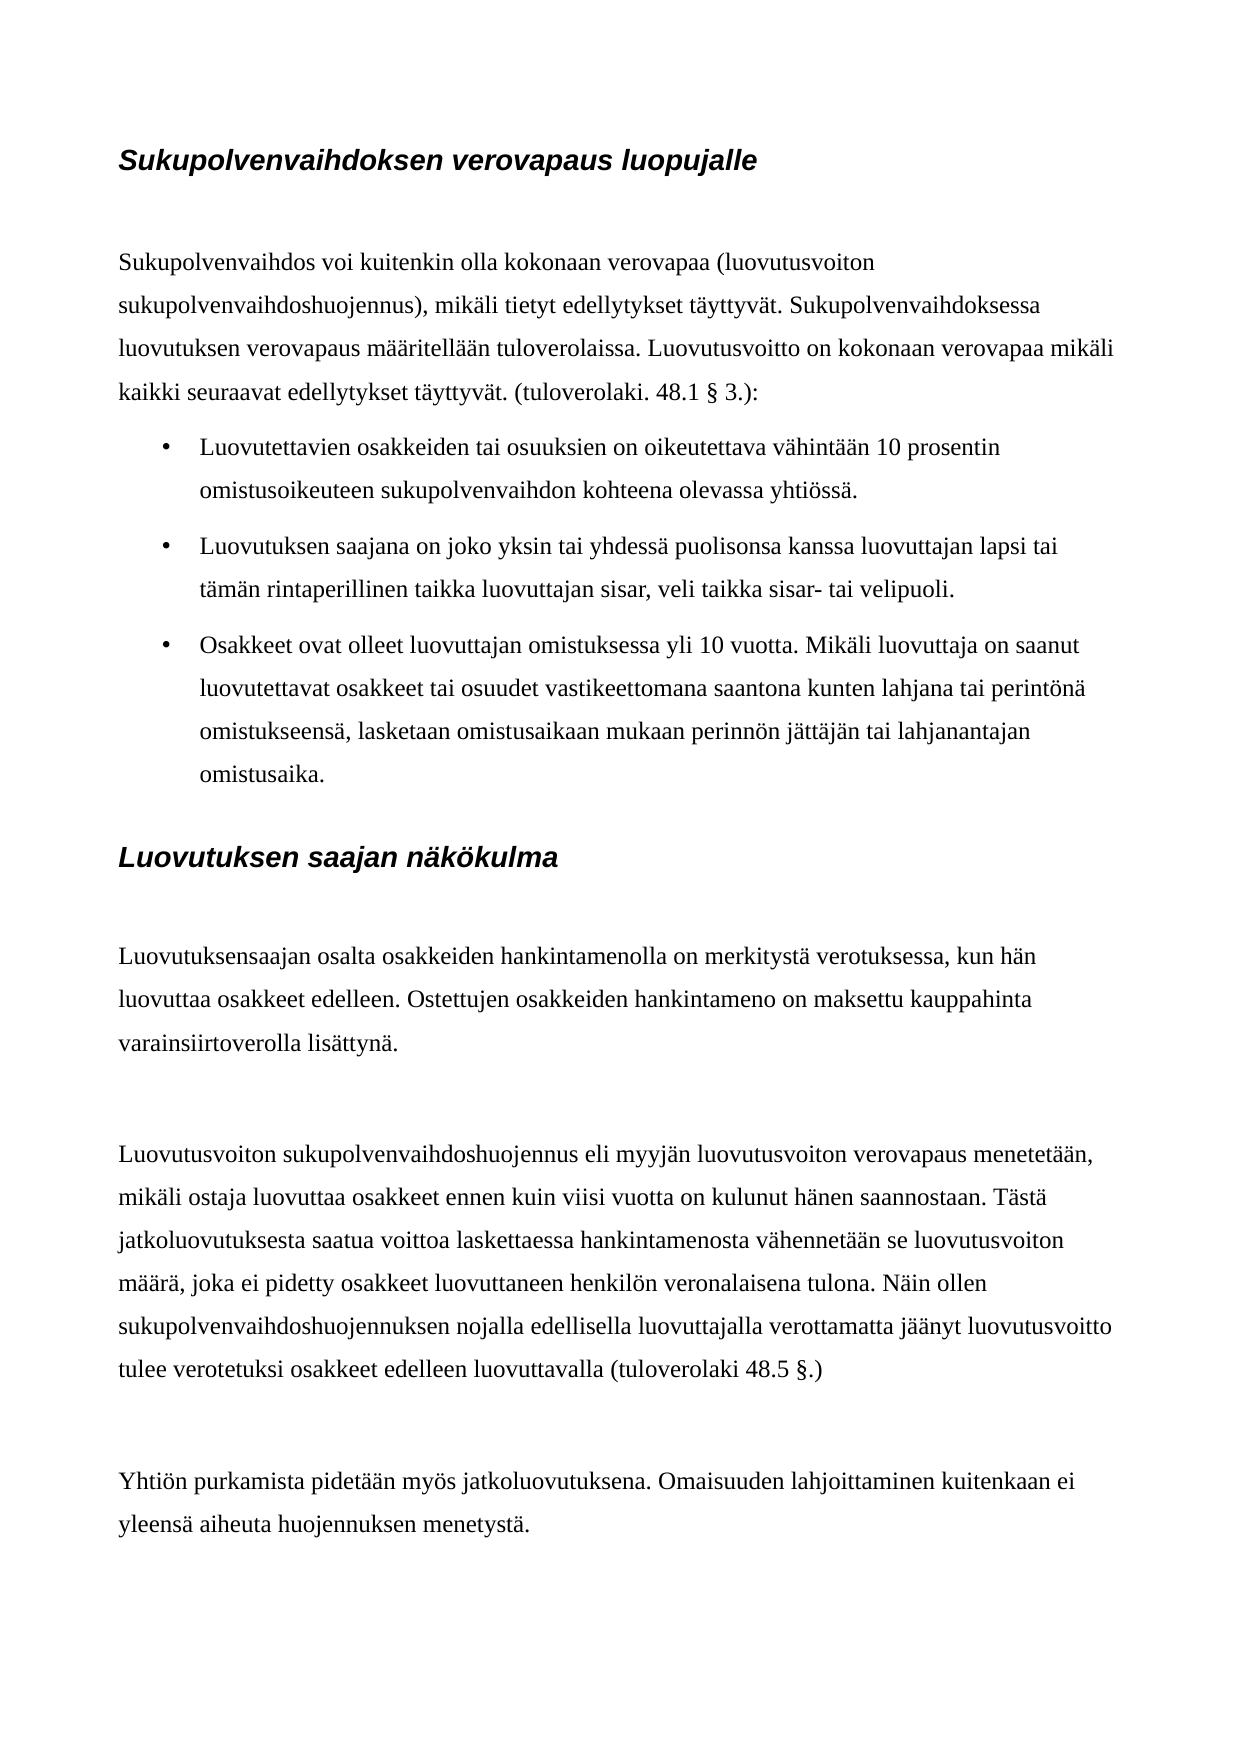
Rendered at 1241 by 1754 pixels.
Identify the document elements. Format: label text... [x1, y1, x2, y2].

text Sukupolvenvaihdos voi kuitenkin olla kokonaan verovapaa (luovutusvoiton sukupolvenvaihdoshuojennus), mikäli tietyt edellytykset täyttyvät. Sukupolvenvaihdoksessa luovutuksen verovapaus määritellään tuloverolaissa. Luovutusvoitto on kokonaan verovapaa mikäli kaikki seuraavat edellytykset täyttyvät. (tuloverolaki. 48.1 § 3.): [118, 247, 1122, 405]
text Yhtiön purkamista pidetään myös jatkoluovutuksena. Omaisuuden lahjoittaminen kuitenkaan ei yleensä aiheuta huojennuksen menetystä. [118, 1466, 1122, 1538]
list Luovutettavien osakkeiden tai osuuksien on oikeutettava vähintään 10 prosentin omistusoikeuteen sukupolvenvaihdon kohteena olevassa yhtiössä. [162, 432, 1122, 504]
subtitle Luovutuksen saajan näkökulma [118, 840, 1122, 873]
list Osakkeet ovat olleet luovuttajan omistuksessa yli 10 vuotta. Mikäli luovuttaja on saanut luovutettavat osakkeet tai osuudet vastikeettomana saantona kunten lahjana tai perintönä omistukseensä, lasketaan omistusaikaan mukaan perinnön jättäjän tai lahjanantajan omistusaika. [162, 630, 1122, 788]
list Luovutuksen saajana on joko yksin tai yhdessä puolisonsa kanssa luovuttajan lapsi tai tämän rintaperillinen taikka luovuttajan sisar, veli taikka sisar- tai velipuoli. [162, 531, 1122, 603]
subtitle Sukupolvenvaihdoksen verovapaus luopujalle [118, 143, 1122, 177]
text Luovutusvoiton sukupolvenvaihdoshuojennus eli myyjän luovutusvoiton verovapaus menetetään, mikäli ostaja luovuttaa osakkeet ennen kuin viisi vuotta on kulunut hänen saannostaan. Tästä jatkoluovutuksesta saatua voittoa laskettaessa hankintamenosta vähennetään se luovutusvoiton määrä, joka ei pidetty osakkeet luovuttaneen henkilön veronalaisena tulona. Näin ollen sukupolvenvaihdoshuojennuksen nojalla edellisella luovuttajalla verottamatta jäänyt luovutusvoitto tulee verotetuksi osakkeet edelleen luovuttavalla (tuloverolaki 48.5 §.) [118, 1139, 1122, 1383]
text Luovutuksensaajan osalta osakkeiden hankintamenolla on merkitystä verotuksessa, kun hän luovuttaa osakkeet edelleen. Ostettujen osakkeiden hankintameno on maksettu kauppahinta varainsiirtoverolla lisättynä. [118, 941, 1122, 1056]
